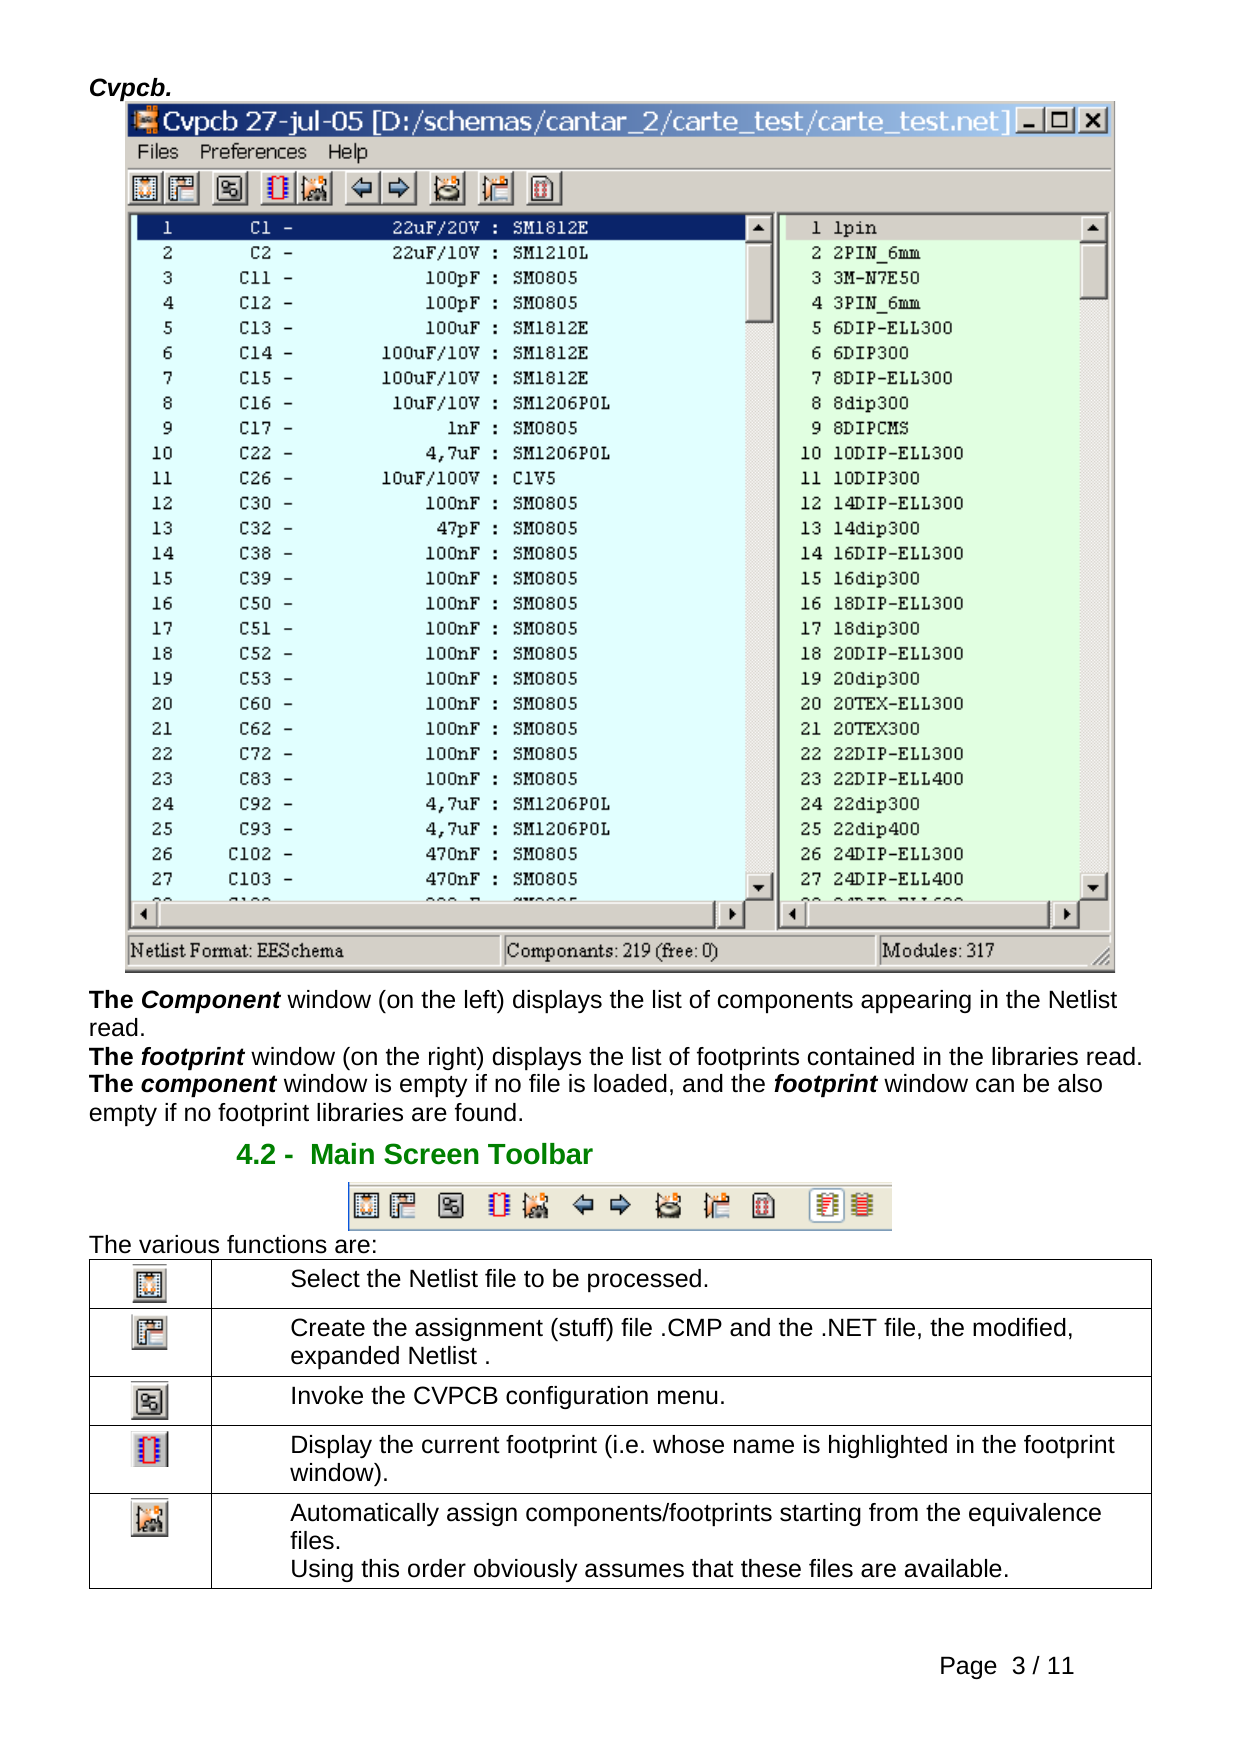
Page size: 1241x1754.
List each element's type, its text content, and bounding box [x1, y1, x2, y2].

text The footprint window (on the right) displays the list of footprints contained in the libraries read. [88, 1042, 1152, 1070]
picture [132, 1264, 167, 1303]
picture [131, 1314, 168, 1350]
table_cell Invoke the CVPCB configuration menu. [212, 1377, 1151, 1425]
picture [130, 1498, 169, 1537]
table_cell [90, 1494, 211, 1588]
text The Component window (on the left) displays the list of components appearing in the Netlist read. [88, 986, 1152, 1042]
table_header Select the Netlist file to be processed. [212, 1260, 1151, 1308]
table_header [90, 1260, 211, 1308]
table_cell [90, 1377, 211, 1425]
table_cell Display the current footprint (i.e. whose name is highlighted in the footprint window). [212, 1426, 1151, 1493]
table_cell [90, 1426, 211, 1493]
subtitle Main Screen Toolbar [162, 1138, 1152, 1171]
picture [125, 101, 1116, 973]
table_cell [90, 1309, 211, 1376]
picture [348, 1182, 892, 1231]
text The various functions are: [88, 1231, 1152, 1259]
picture [130, 1381, 169, 1420]
table_cell Create the assignment (stuff) file .CMP and the .NET file, the modified, expanded Netlist . [212, 1309, 1151, 1376]
text The component window is empty if no file is loaded, and the footprint window can be also empty if no footprint libraries are found. [88, 1070, 1152, 1126]
table_cell Automatically assign components/footprints starting from the equivalence files. Using this order obviously assumes that these files are available. [212, 1494, 1151, 1588]
